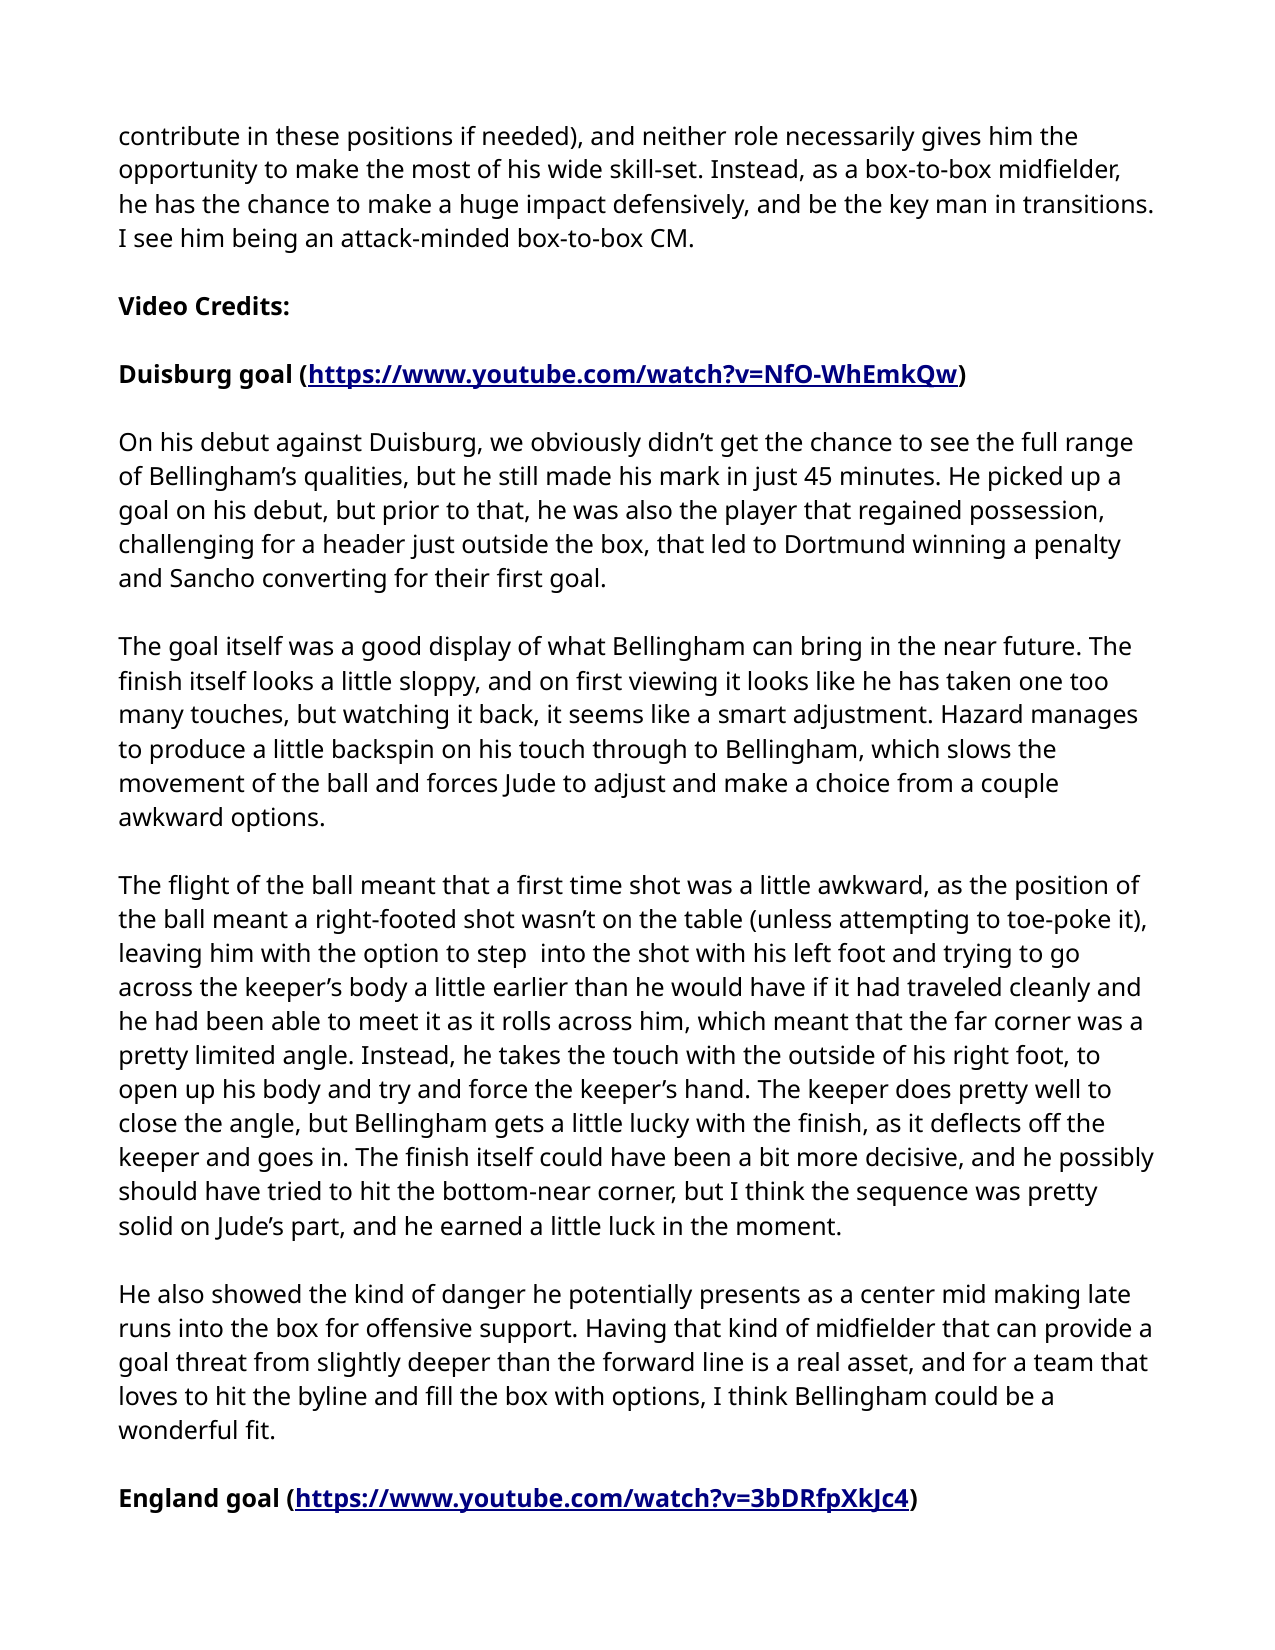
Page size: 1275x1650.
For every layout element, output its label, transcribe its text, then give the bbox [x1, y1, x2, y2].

text Video Credits: [118, 288, 1157, 322]
text He also showed the kind of danger he potentially presents as a center mid making late runs into the box for offensive support. Having that kind of midfielder that can provide a goal threat from slightly deeper than the forward line is a real asset, and for a team that loves to hit the byline and fill the box with options, I think Bellingham could be a wonderful fit. [118, 1276, 1157, 1447]
text England goal (https://www.youtube.com/watch?v=3bDRfpXkJc4) [118, 1481, 1157, 1515]
text The goal itself was a good display of what Bellingham can bring in the near future. The finish itself looks a little sloppy, and on first viewing it looks like he has taken one too many touches, but watching it back, it seems like a smart adjustment. Hazard manages to produce a little backspin on his touch through to Bellingham, which slows the movement of the ball and forces Jude to adjust and make a choice from a couple awkward options. [118, 629, 1157, 833]
text contribute in these positions if needed), and neither role necessarily gives him the opportunity to make the most of his wide skill-set. Instead, as a box-to-box midfielder, he has the chance to make a huge impact defensively, and be the key man in transitions. I see him being an attack-minded box-to-box CM. [118, 118, 1157, 254]
text The flight of the ball meant that a first time shot was a little awkward, as the position of the ball meant a right-footed shot wasn’t on the table (unless attempting to toe-poke it), leaving him with the option to step into the shot with his left foot and trying to go across the keeper’s body a little earlier than he would have if it had traveled cleanly and he had been able to meet it as it rolls across him, which meant that the far corner was a pretty limited angle. Instead, he takes the touch with the outside of his right foot, to open up his body and try and force the keeper’s hand. The keeper does pretty well to close the angle, but Bellingham gets a little lucky with the finish, as it deflects off the keeper and goes in. The finish itself could have been a bit more decisive, and he possibly should have tried to hit the bottom-near corner, but I think the sequence was pretty solid on Jude’s part, and he earned a little luck in the moment. [118, 867, 1157, 1242]
text On his debut against Duisburg, we obviously didn’t get the chance to see the full range of Bellingham’s qualities, but he still made his mark in just 45 minutes. He picked up a goal on his debut, but prior to that, he was also the player that regained possession, challenging for a header just outside the box, that led to Dortmund winning a penalty and Sancho converting for their first goal. [118, 425, 1157, 595]
text Duisburg goal (https://www.youtube.com/watch?v=NfO-WhEmkQw) [118, 357, 1157, 391]
